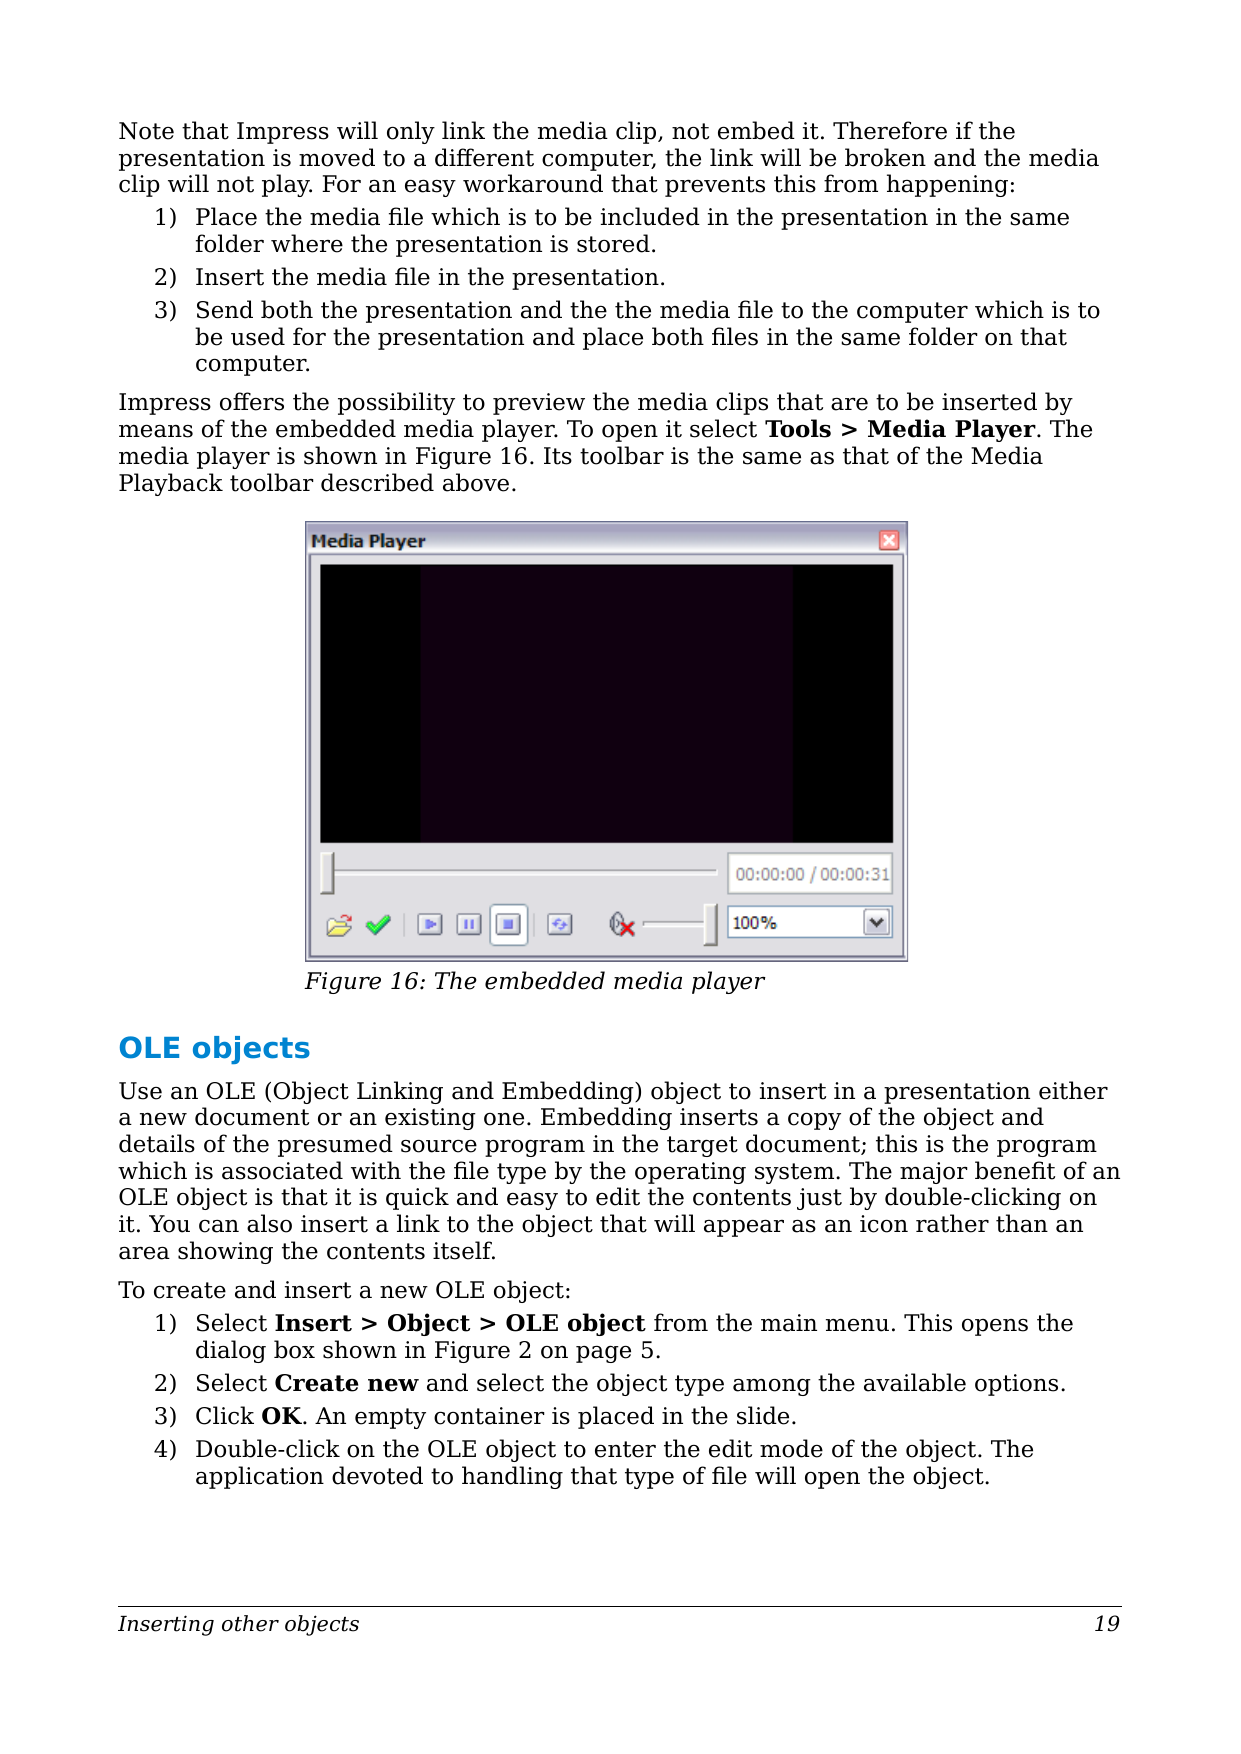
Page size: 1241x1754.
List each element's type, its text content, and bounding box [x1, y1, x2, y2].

list Click OK. An empty container is placed in the slide. [177, 1403, 1122, 1430]
list Double-click on the OLE object to enter the edit mode of the object. The application devoted to handling that type of file will open the object. [177, 1436, 1122, 1490]
list Place the media file which is to be included in the presentation in the same folder where the presentation is stored. [177, 204, 1122, 258]
text Use an OLE (Object Linking and Embedding) object to insert in a presentation either a new document or an existing one. Embedding inserts a copy of the object and details of the presumed source program in the target document; this is the program which is associated with the file type by the operating system. The major benefit of an OLE object is that it is quick and easy to edit the contents just by double-clicking on it. You can also insert a link to the object that will appear as an icon rather than an area showing the contents itself. [118, 1078, 1122, 1264]
list To create and insert a new OLE object: [118, 1277, 1122, 1304]
text Figure 16: The embedded media player [305, 968, 935, 995]
list Insert the media file in the presentation. [177, 264, 1122, 291]
list Note that Impress will only link the media clip, not embed it. Therefore if the presentation is moved to a different computer, the link will be broken and the media clip will not play. For an easy workaround that prevents this from happening: [118, 118, 1122, 198]
list Select Create new and select the object type among the available options. [177, 1370, 1122, 1397]
list Select Insert > Object > OLE object from the main menu. This opens the dialog box shown in Figure 2 on page 5. [177, 1310, 1122, 1364]
text Impress offers the possibility to preview the media clips that are to be inserted by means of the embedded media player. To open it select Tools > Media Player. The media player is shown in Figure 16. Its toolbar is the same as that of the Media Playback toolbar described above. [118, 389, 1122, 497]
list Send both the presentation and the the media file to the computer which is to be used for the presentation and place both files in the same folder on that computer. [177, 297, 1122, 377]
picture [305, 521, 909, 962]
subtitle OLE objects [118, 1031, 1122, 1065]
